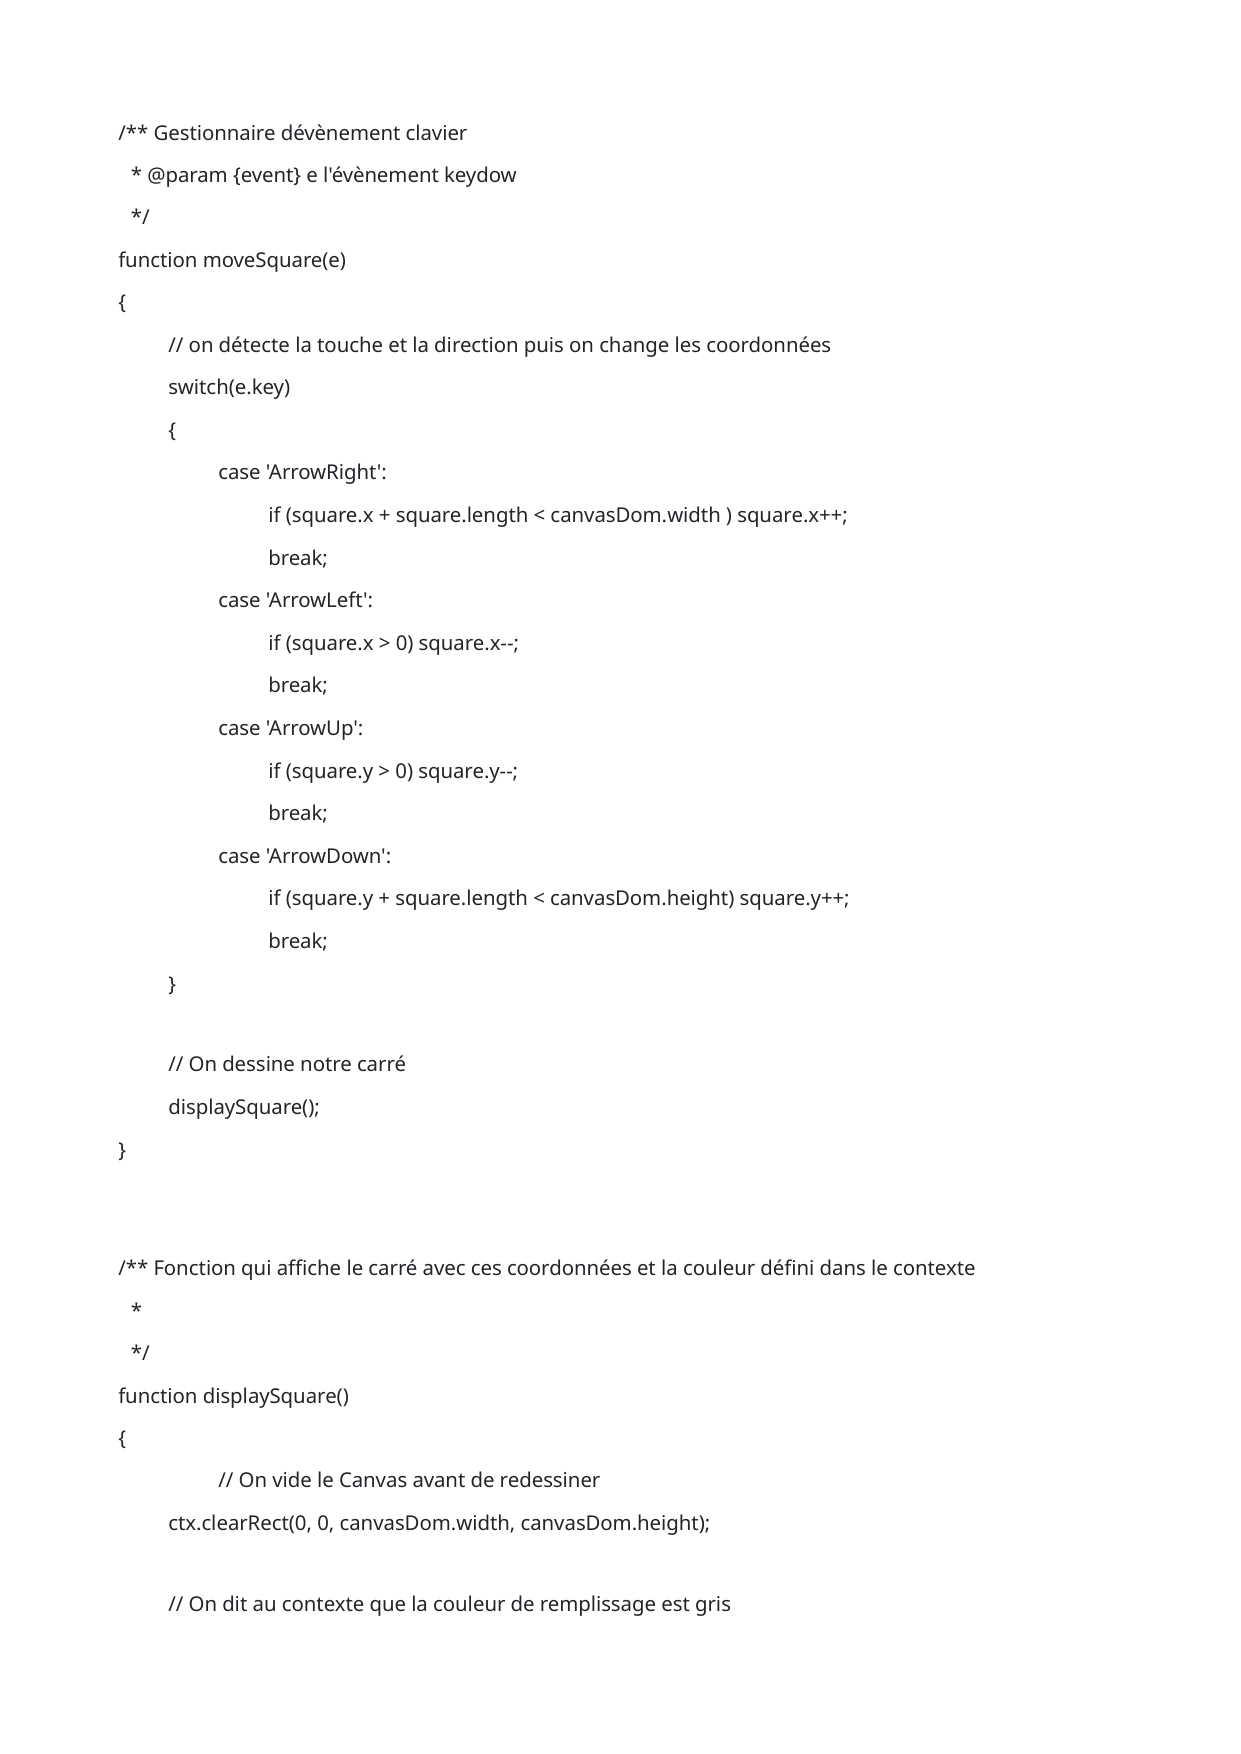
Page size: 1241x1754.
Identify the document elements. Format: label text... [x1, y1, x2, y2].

text } [118, 969, 1122, 997]
text case 'ArrowUp': [118, 714, 1122, 742]
text */ [118, 203, 1122, 231]
text * [118, 1296, 1122, 1324]
text // On dessine notre carré [118, 1050, 1122, 1078]
text ctx.clearRect(0, 0, canvasDom.width, canvasDom.height); [118, 1509, 1122, 1537]
text break; [118, 671, 1122, 699]
text break; [118, 543, 1122, 571]
text // On dit au contexte que la couleur de remplissage est gris [118, 1589, 1122, 1618]
text } [118, 1135, 1122, 1163]
text case 'ArrowRight': [118, 458, 1122, 486]
text // on détecte la touche et la direction puis on change les coordonnées [118, 330, 1122, 358]
text case 'ArrowLeft': [118, 586, 1122, 614]
text * @param {event} e l'évènement keydow [118, 160, 1122, 188]
text { [118, 288, 1122, 316]
text if (square.y > 0) square.y--; [118, 756, 1122, 784]
text case 'ArrowDown': [118, 841, 1122, 869]
text { [118, 1424, 1122, 1452]
text if (square.x > 0) square.x--; [118, 628, 1122, 656]
text function moveSquare(e) [118, 246, 1122, 273]
text switch(e.key) [118, 373, 1122, 401]
text /** Fonction qui affiche le carré avec ces coordonnées et la couleur défini dans le contexte [118, 1254, 1122, 1282]
text displaySquare(); [118, 1093, 1122, 1121]
text function displaySquare() [118, 1382, 1122, 1409]
text // On vide le Canvas avant de redessiner [118, 1466, 1122, 1494]
text break; [118, 927, 1122, 955]
text { [118, 415, 1122, 443]
text if (square.x + square.length < canvasDom.width ) square.x++; [118, 501, 1122, 529]
text break; [118, 799, 1122, 827]
text */ [118, 1339, 1122, 1367]
text /** Gestionnaire dévènement clavier [118, 118, 1122, 146]
text if (square.y + square.length < canvasDom.height) square.y++; [118, 884, 1122, 912]
